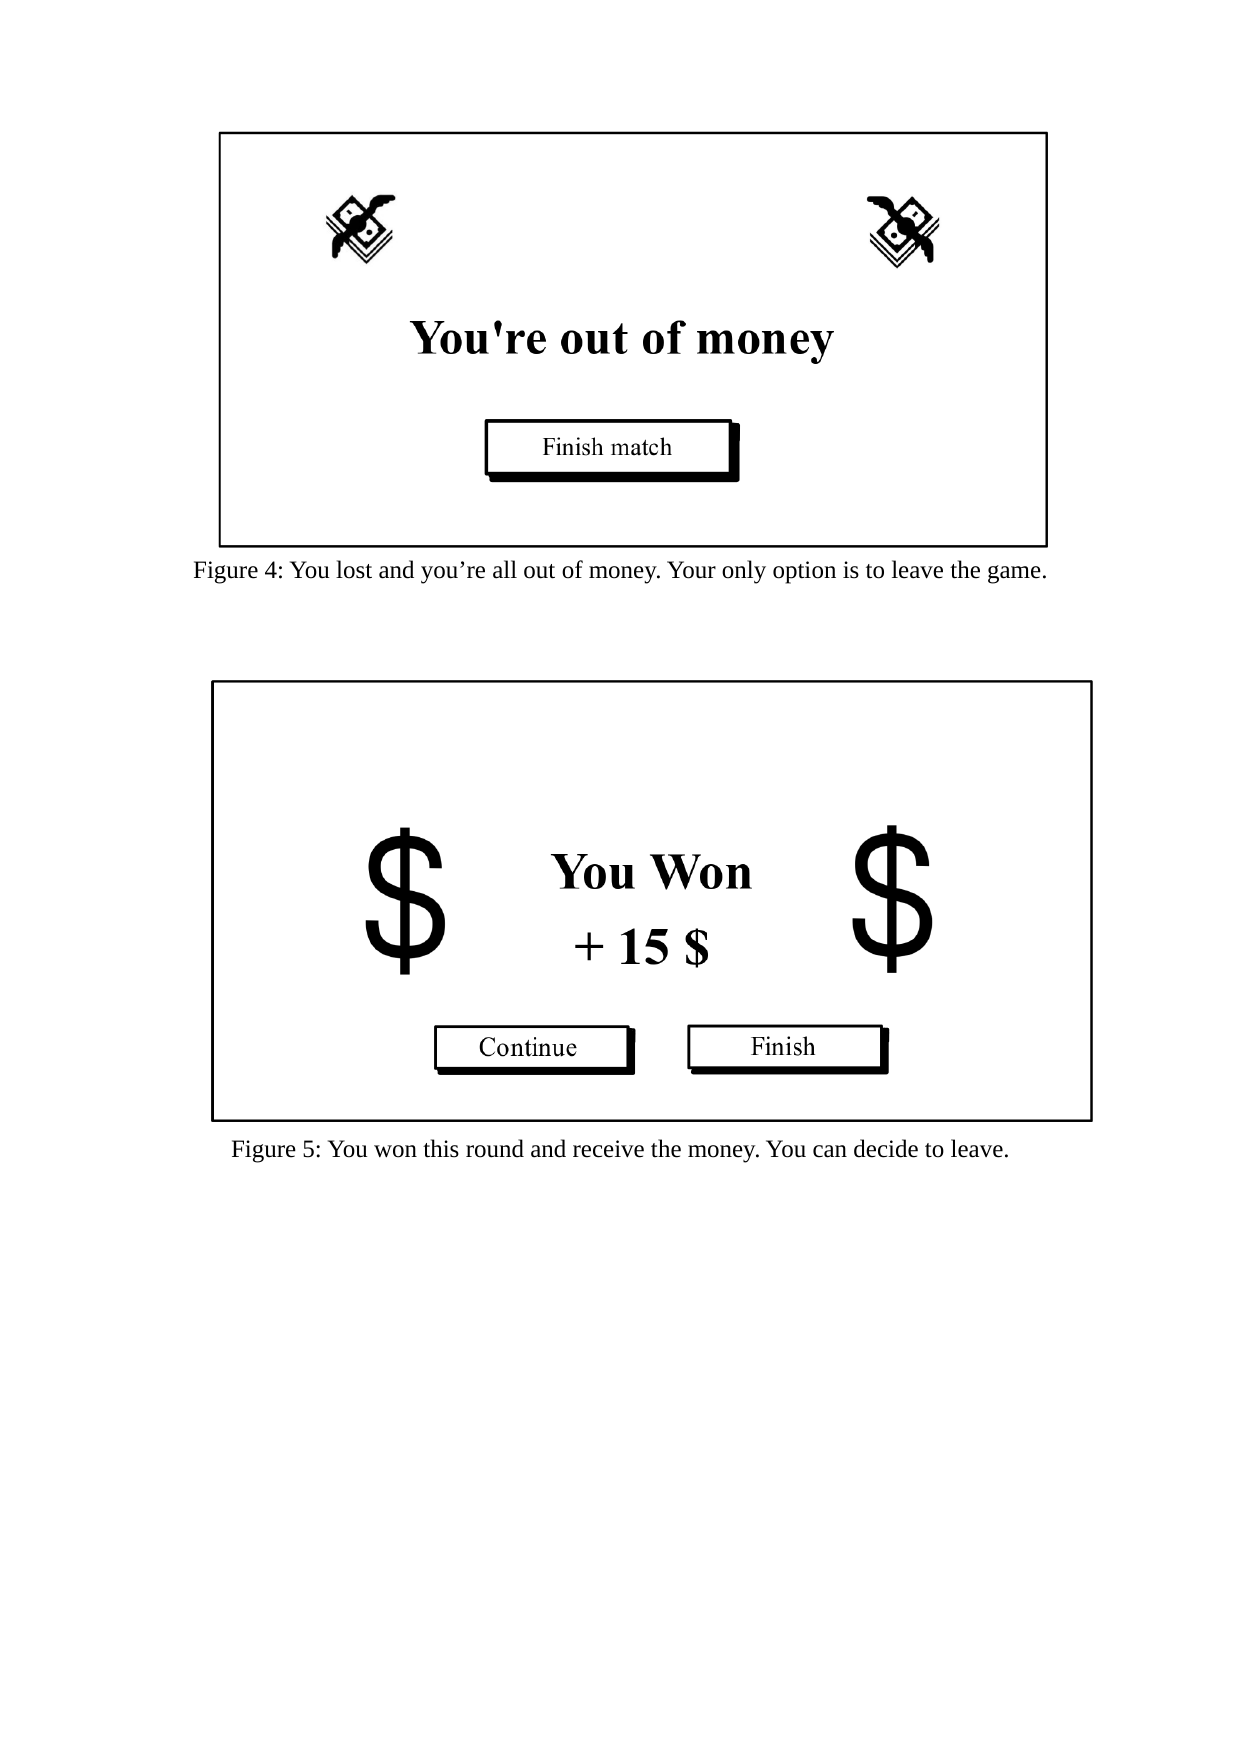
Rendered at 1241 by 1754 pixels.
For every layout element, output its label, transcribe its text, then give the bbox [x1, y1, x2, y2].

picture [211, 127, 1053, 556]
text Figure 5: You won this round and receive the money. You can decide to leave. [118, 642, 1122, 1163]
picture [201, 661, 1104, 1135]
text Figure 4: You lost and you’re all out of money. Your only option is to leave the game. [118, 118, 1122, 584]
